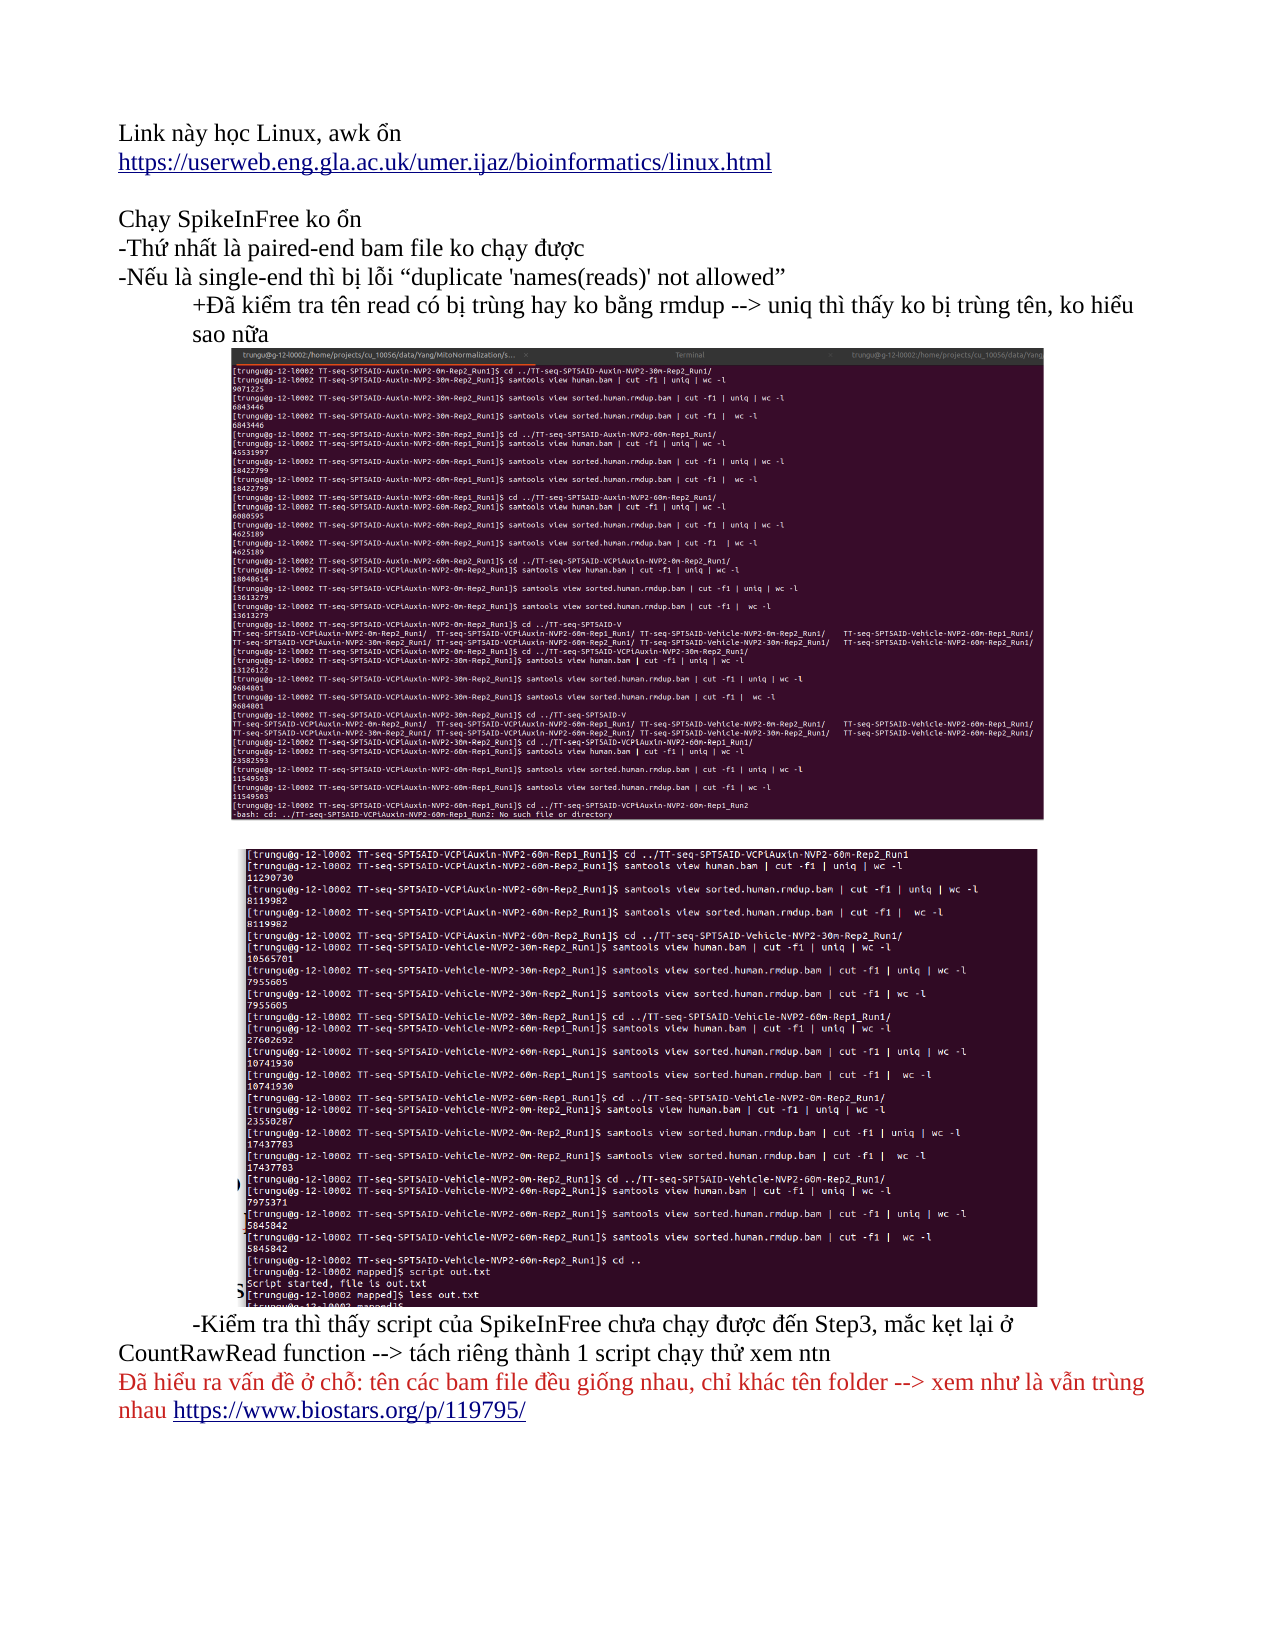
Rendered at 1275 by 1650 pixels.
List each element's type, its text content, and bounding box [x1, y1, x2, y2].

picture [237, 849, 1038, 1307]
picture [231, 348, 1044, 821]
text +Đã kiểm tra tên read có bị trùng hay ko bằng rmdup --> uniq thì thấy ko bị trùng tên, ko hiểu sao nữa [118, 291, 1157, 348]
text Đã hiểu ra vấn đề ở chỗ: tên các bam file đều giống nhau, chỉ khác tên folder --> xem như là vẫn trùng nhau https://www.biostars.org/p/119795/ [118, 1367, 1157, 1424]
text -Thứ nhất là paired-end bam file ko chạy được [118, 233, 1157, 262]
text -Nếu là single-end thì bị lỗi “duplicate 'names(reads)' not allowed” [118, 262, 1157, 291]
text https://userweb.eng.gla.ac.uk/umer.ijaz/bioinformatics/linux.html [118, 147, 1157, 176]
text -Kiểm tra thì thấy script của SpikeInFree chưa chạy được đến Step3, mắc kẹt lại ở CountRawRead function --> tách riêng thành 1 script chạy thử xem ntn [118, 1309, 1157, 1367]
text Chạy SpikeInFree ko ổn [118, 204, 1157, 233]
text Link này học Linux, awk ổn [118, 118, 1157, 147]
